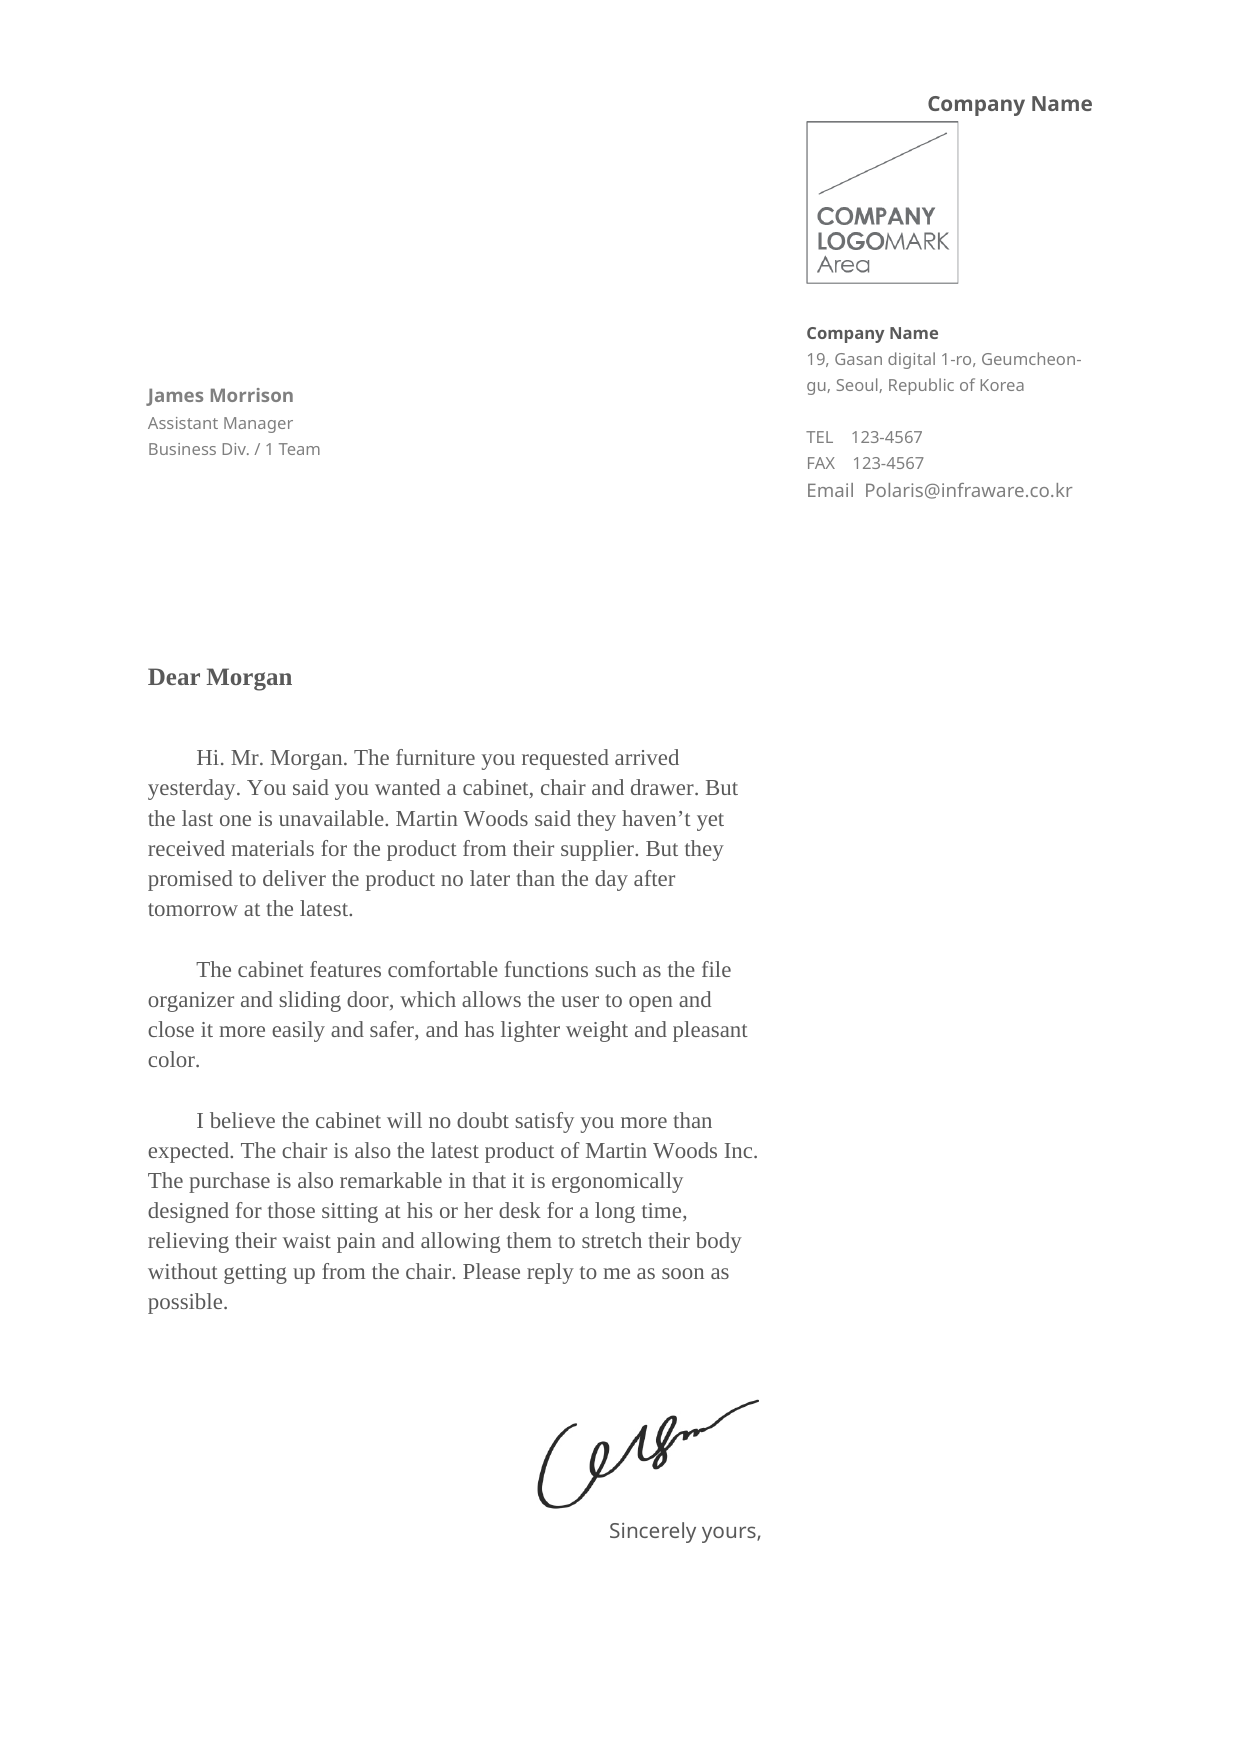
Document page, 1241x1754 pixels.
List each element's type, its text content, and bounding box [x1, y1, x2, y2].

text I believe the cabinet will no doubt satisfy you more than expected. The chair is also the latest product of Martin Woods Inc. The purchase is also remarkable in that it is ergonomically designed for those sitting at his or her desk for a long time, relieving their waist pain and allowing them to stretch their body without getting up from the chair. Please reply to me as soon as possible. [148, 1107, 762, 1314]
text Hi. Mr. Morgan. The furniture you requested arrived yesterday. You said you wanted a cabinet, chair and drawer. But the last one is unavailable. Martin Woods said they haven’t yet received materials for the product from their supplier. But they promised to deliver the product no later than the day after tomorrow at the latest. [148, 744, 762, 922]
text FAX 123-4567 [806, 451, 1092, 474]
text Business Div. / 1 Team [148, 437, 762, 460]
text Company Name [806, 321, 1092, 344]
text Email Polaris@infraware.co.kr [806, 477, 1092, 503]
text 19, Gasan digital 1-ro, Geumcheon-gu, Seoul, Republic of Korea [806, 347, 1092, 396]
picture [806, 121, 959, 284]
text Assistant Manager [148, 411, 762, 434]
text Sincerely yours, [148, 1516, 762, 1545]
text Dear Morgan [148, 662, 762, 690]
text TEL 123-4567 [806, 425, 1092, 448]
text The cabinet features comfortable functions such as the file organizer and sliding door, which allows the user to open and close it more easily and safer, and has lighter weight and pleasant color. [148, 956, 762, 1073]
picture [535, 1399, 759, 1510]
text James Morrison [148, 382, 762, 408]
text Company Name [806, 89, 1092, 117]
